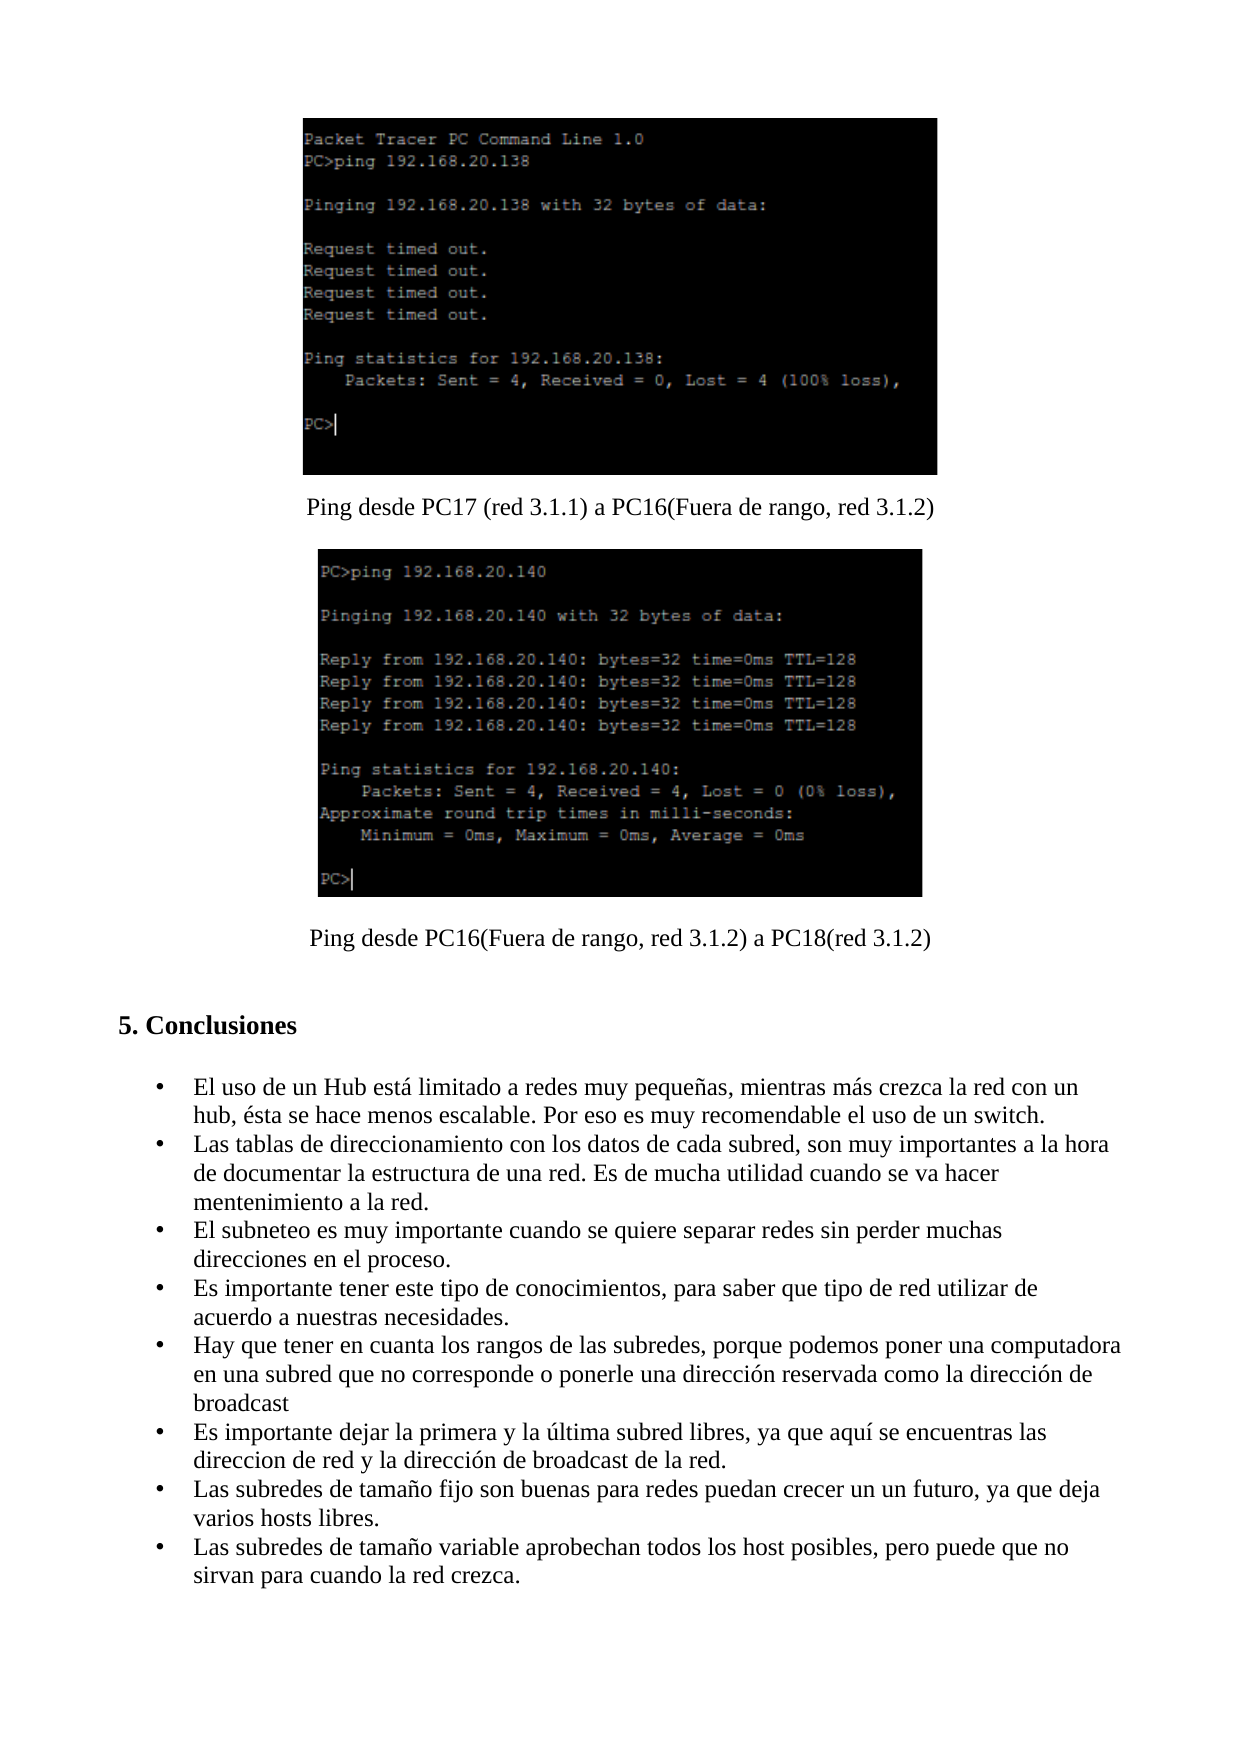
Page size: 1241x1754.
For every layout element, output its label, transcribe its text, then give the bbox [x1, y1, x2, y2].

list Las subredes de tamaño fijo son buenas para redes puedan crecer un un futuro, ya que deja varios hosts libres. [156, 1474, 1122, 1532]
list Las subredes de tamaño variable aprobechan todos los host posibles, pero puede que no sirvan para cuando la red crezca. [156, 1532, 1122, 1589]
list El uso de un Hub está limitado a redes muy pequeñas, mientras más crezca la red con un hub, ésta se hace menos escalable. Por eso es muy recomendable el uso de un switch. [156, 1072, 1122, 1129]
list Ping desde PC17 (red 3.1.1) a PC16(Fuera de rango, red 3.1.2) [118, 492, 1122, 521]
list Hay que tener en cuanta los rangos de las subredes, porque podemos poner una computadora en una subred que no corresponde o ponerle una dirección reservada como la dirección de broadcast [156, 1330, 1122, 1417]
picture [317, 549, 923, 897]
picture [302, 118, 938, 475]
list Ping desde PC16(Fuera de rango, red 3.1.2) a PC18(red 3.1.2) [118, 923, 1122, 952]
list Es importante tener este tipo de conocimientos, para saber que tipo de red utilizar de acuerdo a nuestras necesidades. [156, 1273, 1122, 1330]
list 5. Conclusiones [118, 1009, 1122, 1041]
list Es importante dejar la primera y la última subred libres, ya que aquí se encuentras las direccion de red y la dirección de broadcast de la red. [156, 1417, 1122, 1474]
list El subneteo es muy importante cuando se quiere separar redes sin perder muchas direcciones en el proceso. [156, 1215, 1122, 1273]
list Las tablas de direccionamiento con los datos de cada subred, son muy importantes a la hora de documentar la estructura de una red. Es de mucha utilidad cuando se va hacer mentenimiento a la red. [156, 1129, 1122, 1215]
